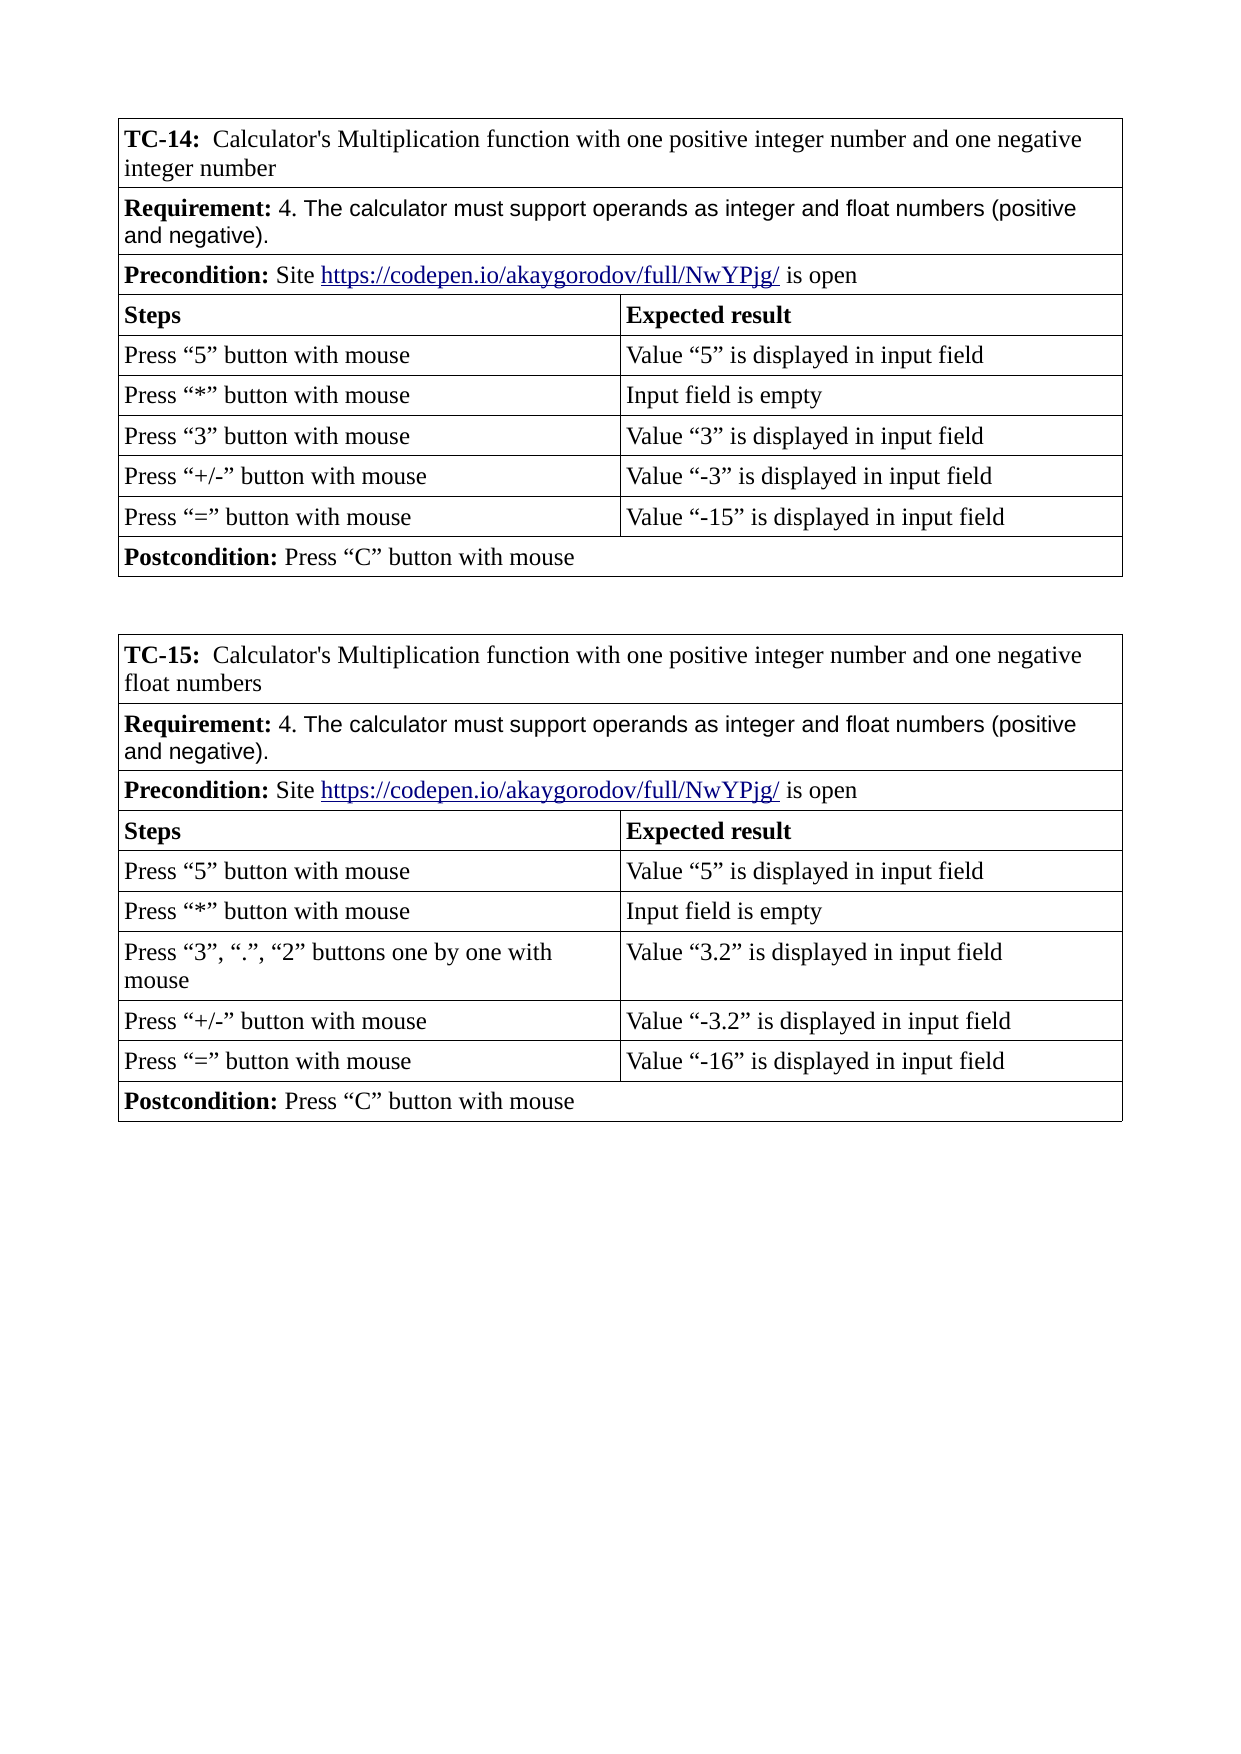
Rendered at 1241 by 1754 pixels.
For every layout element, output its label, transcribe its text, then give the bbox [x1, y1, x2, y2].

table_cell Press “*” button with mouse [119, 892, 620, 931]
table_cell Precondition: Site https://codepen.io/akaygorodov/full/NwYPjg/ is open [119, 255, 1122, 294]
table_cell Value “-3” is displayed in input field [621, 456, 1122, 496]
table_cell Press “5” button with mouse [119, 851, 620, 891]
table_cell Press “+/-” button with mouse [119, 456, 620, 496]
table_header ТС-14: Calculator's Multiplication function with one positive integer number and one negative integer number [119, 119, 1122, 187]
table_cell Postcondition: Press “C” button with mouse [119, 537, 1122, 576]
table_cell Input field is empty [621, 892, 1122, 931]
table_cell Precondition: Site https://codepen.io/akaygorodov/full/NwYPjg/ is open [119, 771, 1122, 810]
table_cell Value “3.2” is displayed in input field [621, 932, 1122, 1000]
table_cell Input field is empty [621, 376, 1122, 415]
table_cell Steps [119, 295, 620, 334]
table_cell Value “3” is displayed in input field [621, 416, 1122, 455]
table_cell Press “=” button with mouse [119, 1041, 620, 1081]
table_cell Press “*” button with mouse [119, 376, 620, 415]
table_cell Press “3” button with mouse [119, 416, 620, 455]
table_cell Value “5” is displayed in input field [621, 336, 1122, 375]
table_cell Requirement: 4. The calculator must support operands as integer and float numbers (positive and negative). [119, 188, 1122, 254]
table_cell Value “5” is displayed in input field [621, 851, 1122, 891]
table_cell Press “3”, “.”, “2” buttons one by one with mouse [119, 932, 620, 1000]
table_cell Steps [119, 811, 620, 850]
table_cell Expected result [621, 295, 1122, 334]
table_cell Press “+/-” button with mouse [119, 1001, 620, 1040]
table_cell Value “-16” is displayed in input field [621, 1041, 1122, 1081]
table_cell Requirement: 4. The calculator must support operands as integer and float numbers (positive and negative). [119, 704, 1122, 770]
table_cell Postcondition: Press “C” button with mouse [119, 1082, 1122, 1121]
table_cell Press “=” button with mouse [119, 497, 620, 536]
table_cell Press “5” button with mouse [119, 336, 620, 375]
table_cell Value “-3.2” is displayed in input field [621, 1001, 1122, 1040]
table_header ТС-15: Calculator's Multiplication function with one positive integer number and one negative float numbers [119, 635, 1122, 703]
table_cell Expected result [621, 811, 1122, 850]
table_cell Value “-15” is displayed in input field [621, 497, 1122, 536]
